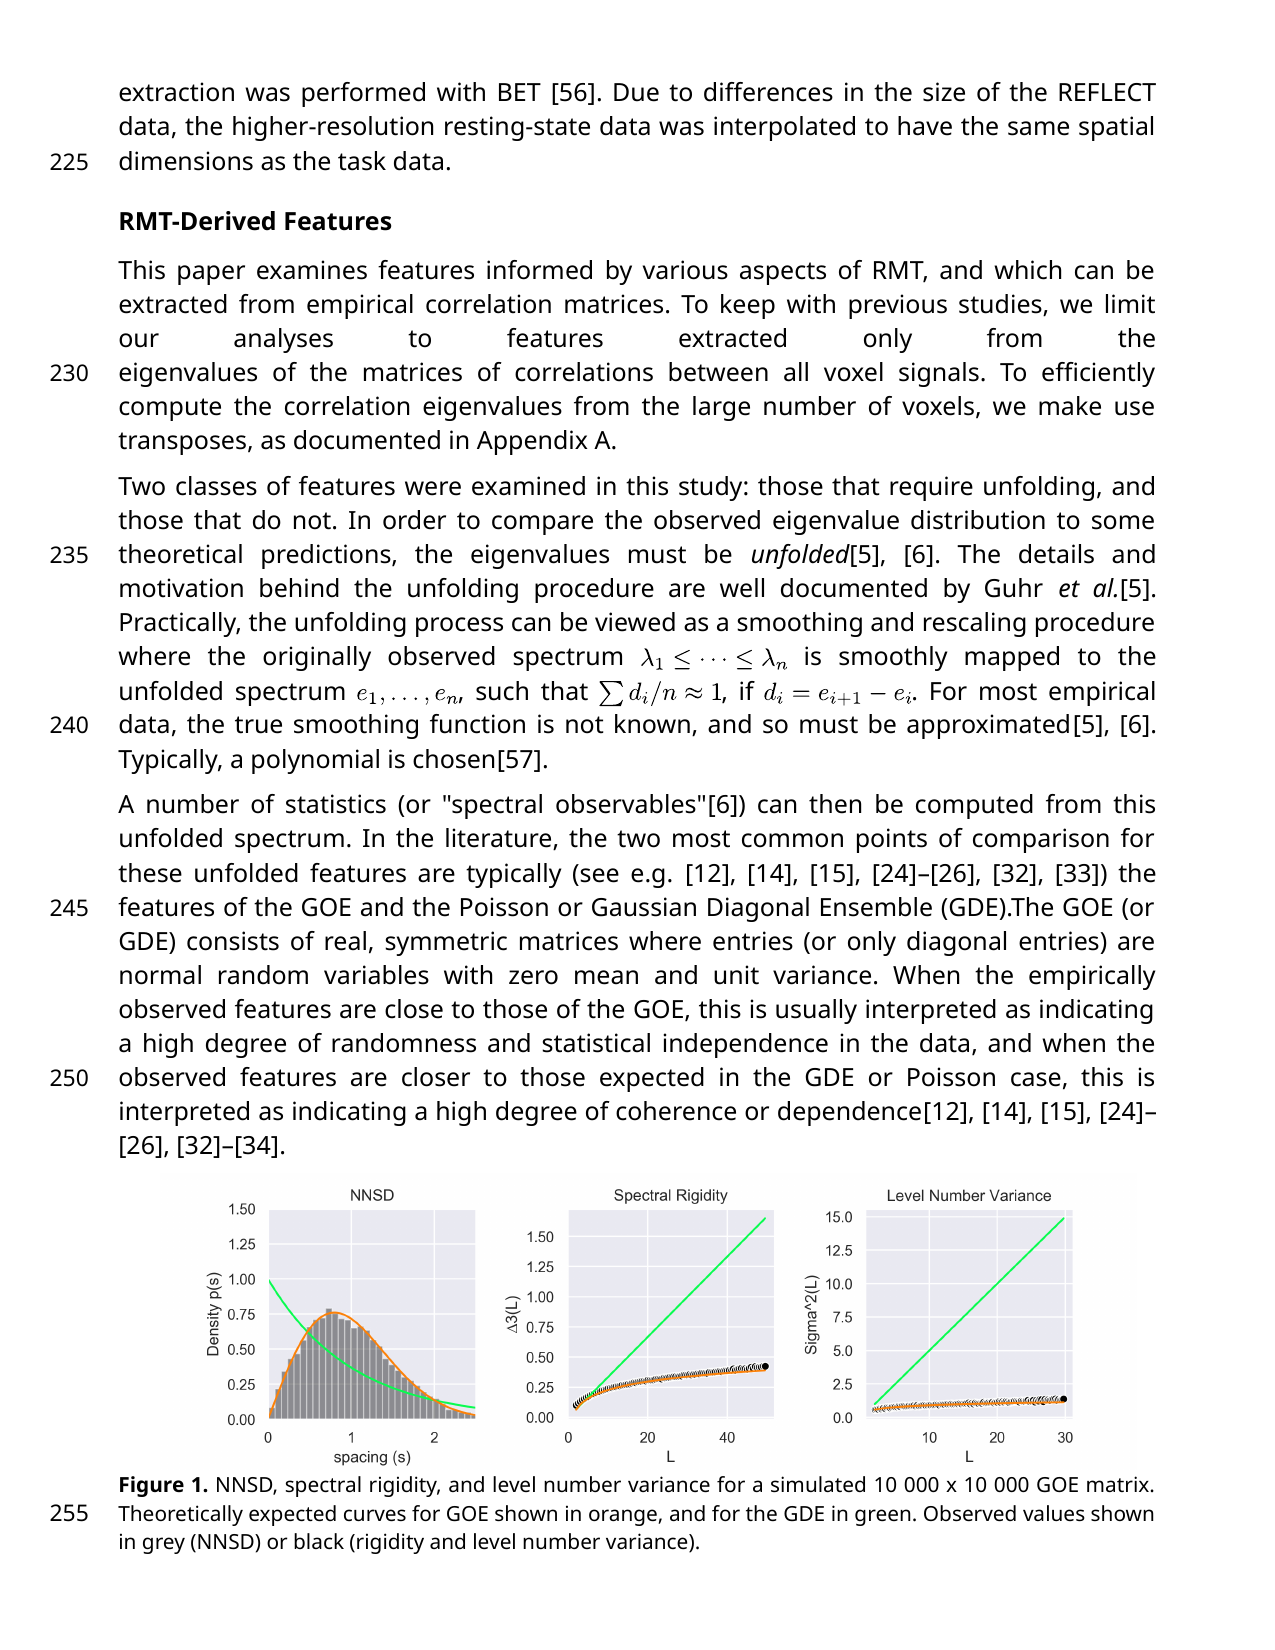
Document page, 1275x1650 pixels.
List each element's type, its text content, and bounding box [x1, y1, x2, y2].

text Figure 1. NNSD, spectral rigidity, and level number variance for a simulated 10 000 x 10 000 GOE matrix. Theoretically expected curves for GOE shown in orange, and for the GDE in green. Observed values shown in grey (NNSD) or black (rigidity and level number variance). [118, 1208, 1157, 1556]
subtitle RMT-Derived Features [118, 204, 1157, 238]
text This paper examines features informed by various aspects of RMT, and which can be extracted from empirical correlation matrices. To keep with previous studies, we limit our analyses to features extracted only from the eigenvalues of the matrices of correlations between all voxel signals. To efficiently compute the correlation eigenvalues from the large number of voxels, we make use transposes, as documented in Appendix A. [118, 253, 1157, 457]
text A number of statistics (or "spectral observables"[6]) can then be computed from this unfolded spectrum. In the literature, the two most common points of comparison for these unfolded features are typically (see e.g. [12], [14], [15], [24]–[26], [32], [33]) the features of the GOE and the Poisson or Gaussian Diagonal Ensemble (GDE).The GOE (or GDE) consists of real, symmetric matrices where entries (or only diagonal entries) are normal random variables with zero mean and unit variance. When the empirically observed features are close to those of the GOE, this is usually interpreted as indicating a high degree of randomness and statistical independence in the data, and when the observed features are closer to those expected in the GDE or Poisson case, this is interpreted as indicating a high degree of coherence or dependence[12], [14], [15], [24]–[26], [32]–[34]. [118, 787, 1157, 1162]
text extraction was performed with BET [56]. Due to differences in the size of the REFLECT data, the higher-resolution resting-state data was interpolated to have the same spatial dimensions as the task data. [118, 75, 1157, 177]
text Two classes of features were examined in this study: those that require unfolding, and those that do not. In order to compare the observed eigenvalue distribution to some theoretical predictions, the eigenvalues must be unfolded[5], [6]. The details and motivation behind the unfolding procedure are well documented by Guhr et al.[5]. Practically, the unfolding process can be viewed as a smoothing and rescaling procedure where the originally observed spectrum is smoothly mapped to the unfolded spectrum , such that , if . For most empirical data, the true smoothing function is not known, and so must be approximated[5], [6]. Typically, a polynomial is chosen[57]. [118, 469, 1157, 775]
picture [160, 1173, 1137, 1470]
